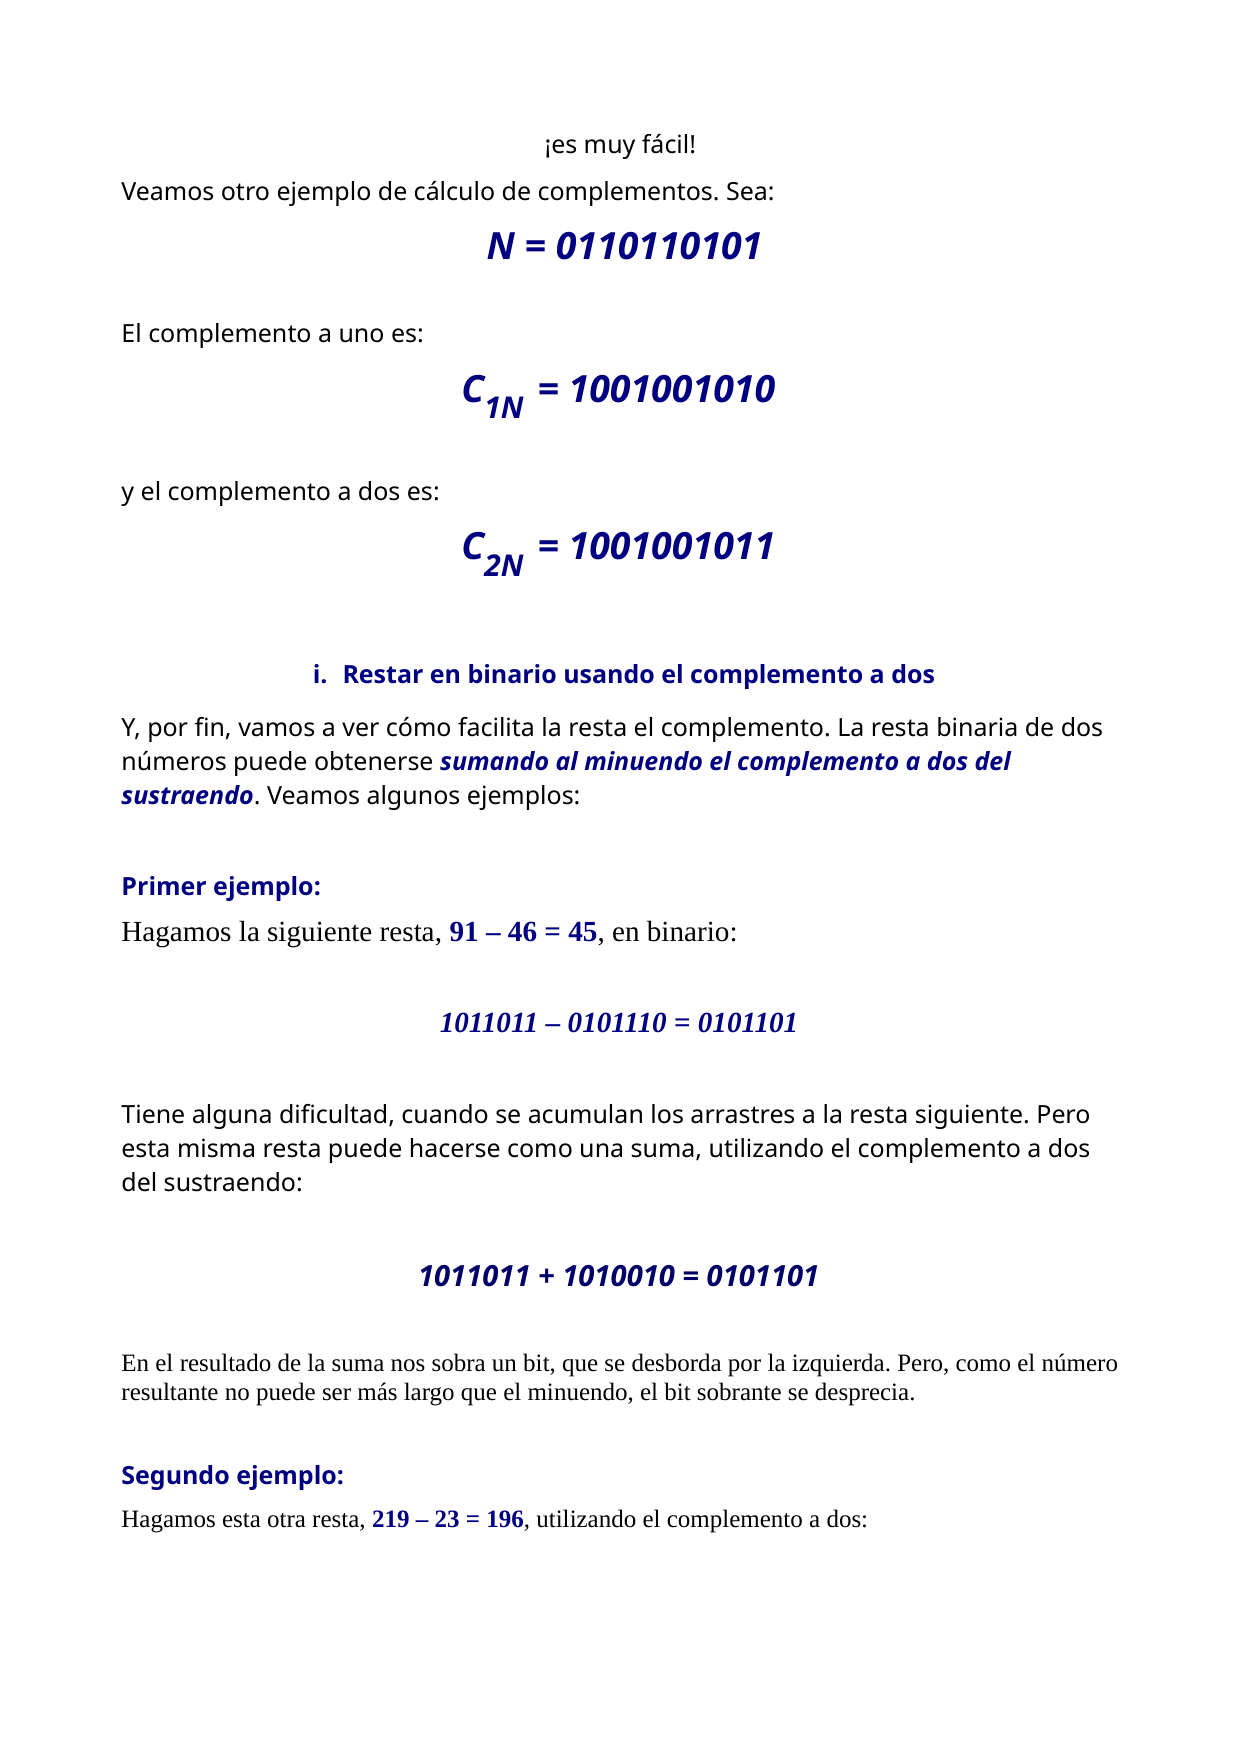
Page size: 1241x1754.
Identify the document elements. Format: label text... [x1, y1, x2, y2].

table_header ARITMÉTICA BINARIA Operaciones elementales con números binarios Suma de números binarios Resta de números binarios Complemento a dos Complemento a uno Restar con el complemento a dos Multiplicar números binarios Dividir números binarios La Unidad Aritmético Lógica, en la CPU del procesador, es capaz de realizar operaciones aritméticas, con datos numéricos expresados en el sistema binario. Naturalmente, esas operaciones incluyen la adición, la sustracción, el producto y la división. Las operaciones se hacen del mismo modo que en el sistema decimal, pero debido a la sencillez del sistema de numeración, pueden hacerse algunas simplificaciones que facilitan mucho la realización de las operaciones. Suma en binario Para aprender a sumar, con cinco o seis años de edad, tuviste que memorizar las 100 combinaciones posibles que pueden darse al sumar dos dígitos decimales. La tabla de sumar, en binario, es mucho más sencilla que en decimal. Sólo hay que recordar cuatro combinaciones posibles: Las sumas 0 + 0, 0 + 1 y 1 + 0 son evidentes: 0 + 0 = 0 0 + 1 = 1 1 + 0 = 1 Pero la suma de 1+1, que sabemos que es 2 en el sistema decimal, debe escribirse en binario con dos cifras (10) y, por tanto 1+1 es 0 y se arrastra una unidad, que se suma a la posición siguiente a la izquierda. Veamos algunos ejemplos: 010 + 101 = 111 210 + 510 = 710 001101 + 100101 = 110010 1310 + 3710 = 5010 1011011 + 1011010 = 10110101 9110 + 9010 = 18110 110111011 + 100111011 = 1011110110 44310 + 31510 = 75810 Ejercicio 1: Realiza las siguientes sumas de números binarios: 111011 + 110 111110111 + 111001 10111 + 11011 + 10111 Sustracción en binario La técnica de la resta en binario es, nuevamente, igual que la misma operación en el sistema decimal. Pero conviene repasar la operación de restar en decimal para comprender la operación binaria, que es más sencilla. Los términos que intervienen en la resta se llaman minuendo, sustraendo y diferencia. Las restas 0 - 0, 1 - 0 y 1 - 1 son evidentes: 0 – 0 = 0 1 – 0 = 1 1 – 1 = 0 La resta 0 - 1 se resuelve, igual que en el sistema decimal, tomando una unidad prestada de la posición siguiente: 10 - 1, es decir, 210 – 110 = 1. Esa unidad prestada debe devolverse, sumándola, a la posición siguiente. Veamos algunos ejemplos: 111 – 101 = 010 710 – 510 = 210 10001 – 01010 = 00111 1710 – 1010 = 710 11011001 – 10101011 = 00101110 21710 – 17110 = 4610 111101001 – 101101101 = 001111100 48910 – 36510 = 12410 Ejercicio 2: Realiza las siguientes restas de números binarios y comprueba los resultados convirtiéndolos al sistema decimal: 111011 - 110 111110111 - 111001 1010111 - 11011 – 10011 A pesar de lo sencillo que es el procedimiento de restar, es facil confundirse. Tenemos interiorizado el sistema decimal y hemos aprendido a restar mecánicamente, sin detenernos a pensar en el significado del arrastre. Para simplificar las restas y reducir la posibilidad de cometer errores hay varias soluciones: Dividir los números largos en grupos. En el siguiente ejemplo, vemos cómo se divide una resta larga en tres restas cortas: 100110011101 1001 1001 1101 010101110010 0101 0111 0010 010000101011 0100 0010 1011 Calculando el complemento a dos del sustraendo Complemento a dos El complemento a dos de un número N, compuesto por n bits, se define como: C2N = 2n – N Veamos un ejemplo: tomemos el número N = 1011012, que tiene 6 bits, y calculemos su complemento a dos: N = 4510 n = 6 26 = 64 y, por tanto: C2N = 64 – 45 = 19 = 0100112 Ejercicio 3: Calcula el complemento a dos de los siguientes números: 11001, 10001011, 110011010 Complemento a uno El complemento a uno de un número N, compuesto por n bits es, por definición, una unidad menor que el complemento a dos, es decir: C1N = C2N - 1 y, por la misma razón: C2N = C1N + 1 Calculemos el complemento a uno del mismo número del ejemplo anterior: siendo N = 101101, y su complemento a dos C2N = 010011 C1N = C2N – 1 = 010011 – 000001 = 010010 C1N = 010010 Da la sensación de que calcular el complemento a uno no es más que una forma elegante de comlicarse la vida, y que no va a ser más sencillo restar utilizando el complemento a dos, porque el procedimiento para calcular el complemento a dos es más difícil y laborioso que la propia resta. Pero es mucho más sencillo de lo que parece. En realidad, el complemento a uno de un número binario es el número resultante de invertir los UNOS y CEROS de dicho número. Por ejemplo si: N = 110100101 obtenemos su complemento a uno invirtiendo ceros y unos, con lo que resulta: C1N = 001011010 y su complemento a dos es: C2N = C1N + 1 = 001011011 ¡es muy fácil! Veamos otro ejemplo de cálculo de complementos. Sea: N = 0110110101 El complemento a uno es: C1N = 1001001010 y el complemento a dos es: C2N = 1001001011 Restar en binario usando el complemento a dos Y, por fin, vamos a ver cómo facilita la resta el complemento. La resta binaria de dos números puede obtenerse sumando al minuendo el complemento a dos del sustraendo. Veamos algunos ejemplos: Primer ejemplo: Hagamos la siguiente resta, 91 – 46 = 45, en binario: 1011011 – 0101110 = 0101101 Tiene alguna dificultad, cuando se acumulan los arrastres a la resta siguiente. Pero esta misma resta puede hacerse como una suma, utilizando el complemento a dos del sustraendo: 1011011 + 1010010 = 0101101 En el resultado de la suma nos sobra un bit, que se desborda por la izquierda. Pero, como el número resultante no puede ser más largo que el minuendo, el bit sobrante se desprecia. Segundo ejemplo: Hagamos esta otra resta, 219 – 23 = 196, utilizando el complemento a dos: 21910 = 110110112, 2310 = 000101112 C223 = 11101001 El resultado de la resta será: 11011011 + 11101001 = 111000100 Y, despreciando el bit que se desborda por la izquierda, llegamos al resultado correcto: 110001002 = 19610 ¡Qué fácil! Ejercicio 4: Haz las siguientes restas binarias utilizando la técnica del complemento a dos. Al terminar, comprueba los resultados haciendo la resta en el sistema decimal: 11010001101 – 1000111101 10110011101 - 1110101 Multiplicación binaria La multiplicación en binario es más fácil que en cualquier otro sistema de numeración. Como los factores de la multiplicación sólo pueden ser CEROS o UNOS, el producto sólo puede ser CERO o UNO. En otras palabras, las tablas de multiplicar del cero y del uno son muy fáciles de aprender: En un ordenador, sin embargo, la operación de multiplicar se realiza mediante sumas repetidas. Eso crea algunos problemas en la programación porque cada suma de dos UNOS origina un arrastre, que se resuelven contando el número de UNOS y de arrastres en cada columna. Si el número de UNOS es par, la suma es un CERO y si es impar, un UNO. Luego, para determinar los arrastres a la posición superior, se cuentan las parejas de UNOS. Veamos, por ejemplo, una multiplicación: Para comprobar que el resultado es correcto, convertimos los factores y el resultado al sistema decimal: 3349 * 13 = 43537 ¡correcto! Ejercicio 5: Haz las siguientes multiplicaciones binarias. Al terminar, comprueba los resultados haciendo las multiplicaciones en el sistema decimal: 10110101000101 x 1011 10100001111011 x 10011 División binaria Igual que en el producto, la división es muy fácil de realizar, porque no son posibles en el cociente otras cifras que UNOS y CEROS. Consideremos el siguiente ejemplo, 42 : 6 = 7, en binario: Se intenta dividir el dividendo por el divisor, empezando por tomar en ambos el mismo número de cifras (100 entre 110, en el ejemplo). Si no puede dividirse, se intenta la división tomando un dígito más (1001 entre 100). Si la división es posible, entonces, el divisor sólo podrá estar contenido una vez en el dividendo, es decir, la primera cifra del cociente es un UNO. En ese caso, el resultado de multiplicar el divisor por 1 es el propio divisor. Restamos las cifras del dividendo del divisor y bajamos la cifra siguiente. El procedimiento de división continúa del mismo modo que en el sistema decimal. Ejercicio 5: Haz las siguientes divisiones binarias. Al terminar, comprueba los resultados haciendo las divisiones en el sistema decimal: 10110101000101 : 1011 10100001111011 : 10011 Luis González Profesor de Tecnologías de la Información I.E.S. Santa Eugenia (Madrid) EJERCICIOS adicionales Realiza las siguientes sumas de números octales: 365 + 23 2732 + 1265 65 + 1773 Suma los siguientes números hexadecimales: 17A + 3C 20F5 + 31B 2E70C + 1AA7F Resta los siguientes números octales: 365 - 23 2732 - 1265 1773 – 65 Realiza las siguientes restas de números hexadecimales: 17A - 3C 20F5 - 31B 2E70C – 1AA7F [118, 118, 1122, 1587]
